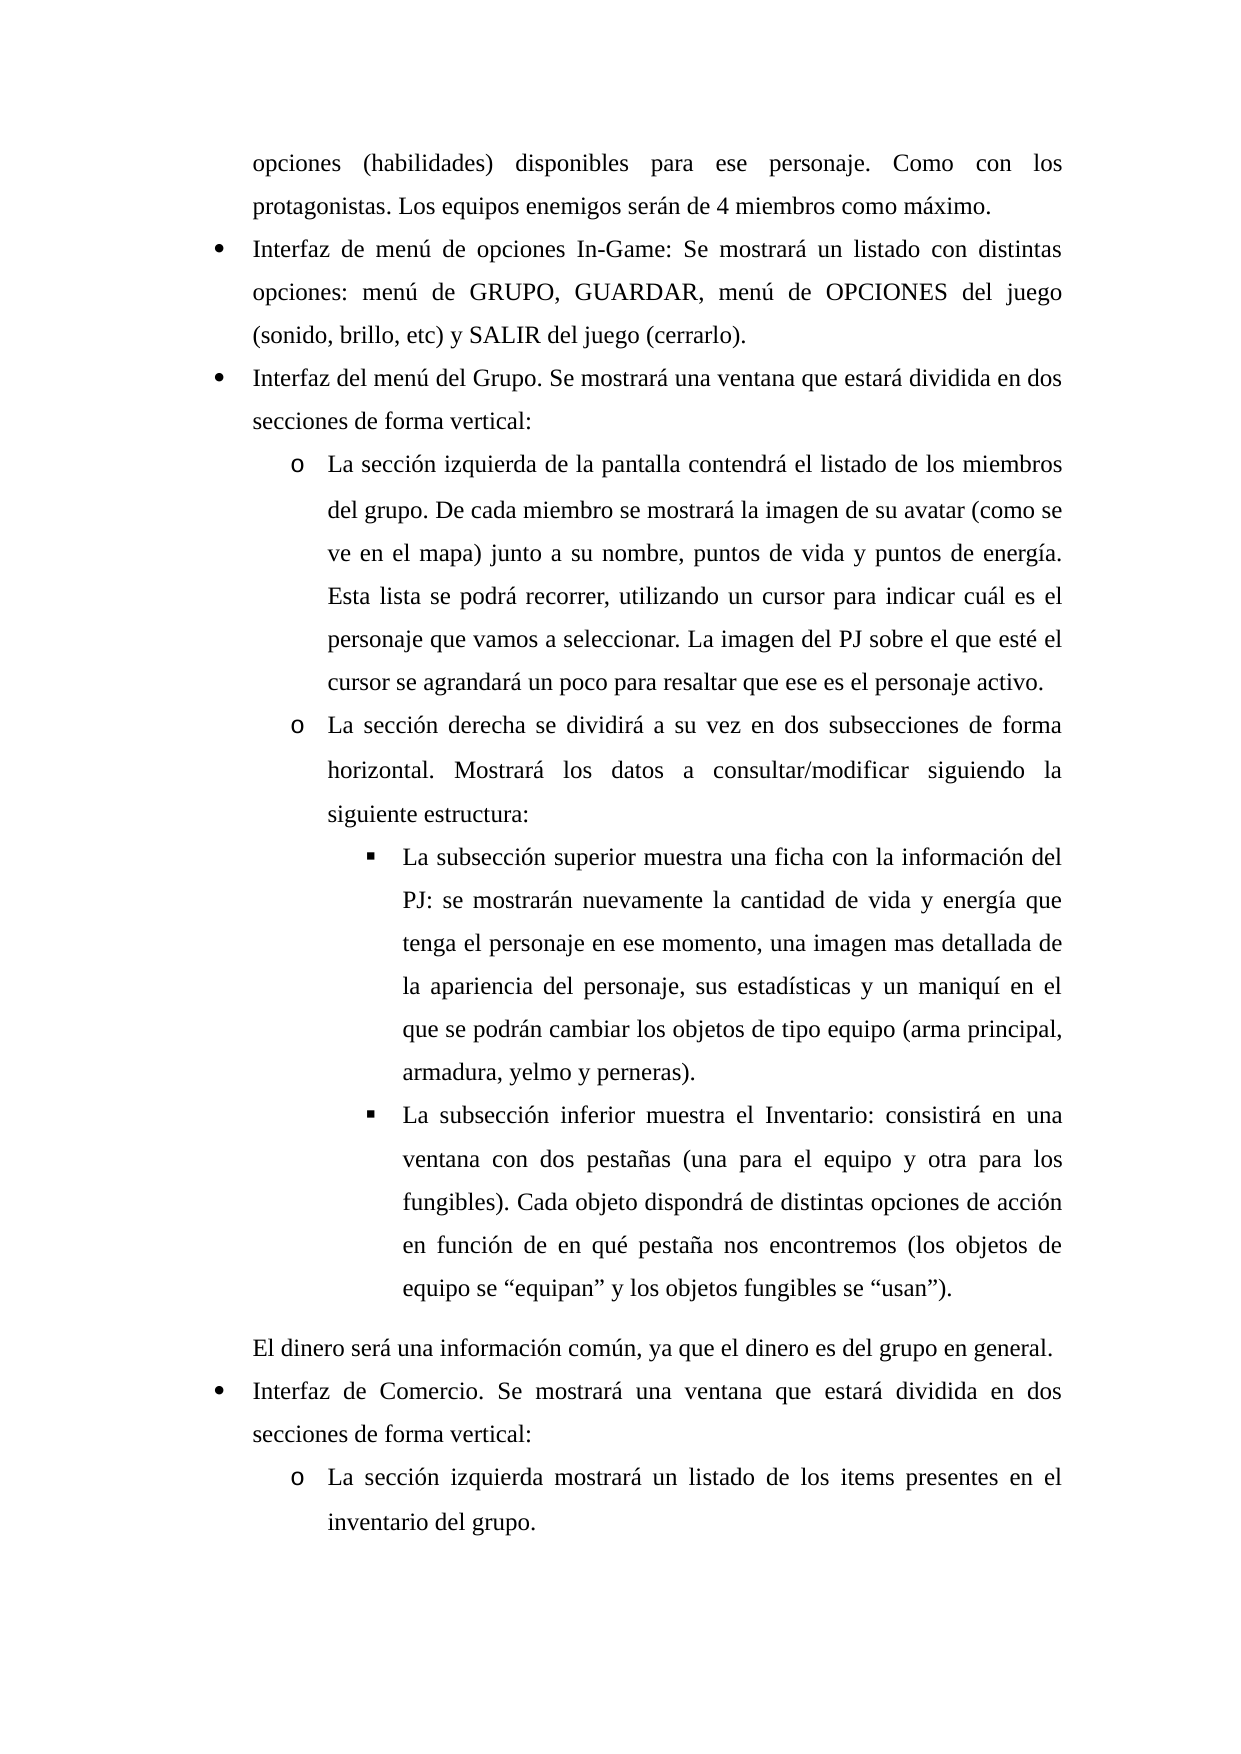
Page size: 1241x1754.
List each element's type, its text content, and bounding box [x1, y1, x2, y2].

list La sección izquierda de la pantalla contendrá el listado de los miembros del grupo. De cada miembro se mostrará la imagen de su avatar (como se ve en el mapa) junto a su nombre, puntos de vida y puntos de energía. Esta lista se podrá recorrer, utilizando un cursor para indicar cuál es el personaje que vamos a seleccionar. La imagen del PJ sobre el que esté el cursor se agrandará un poco para resaltar que ese es el personaje activo. [290, 449, 1063, 696]
list opciones (habilidades) disponibles para ese personaje. Como con los protagonistas. Los equipos enemigos serán de 4 miembros como máximo. [215, 148, 1063, 219]
list La subsección superior muestra una ficha con la información del PJ: se mostrarán nuevamente la cantidad de vida y energía que tenga el personaje en ese momento, una imagen mas detallada de la apariencia del personaje, sus estadísticas y un maniquí en el que se podrán cambiar los objetos de tipo equipo (arma principal, armadura, yelmo y perneras). [365, 842, 1063, 1086]
list La sección izquierda mostrará un listado de los items presentes en el inventario del grupo. [290, 1462, 1063, 1536]
list Interfaz de menú de opciones In-Game: Se mostrará un listado con distintas opciones: menú de GRUPO, GUARDAR, menú de OPCIONES del juego (sonido, brillo, etc) y SALIR del juego (cerrarlo). [215, 234, 1063, 349]
list La subsección inferior muestra el Inventario: consistirá en una ventana con dos pestañas (una para el equipo y otra para los fungibles). Cada objeto dispondrá de distintas opciones de acción en función de en qué pestaña nos encontremos (los objetos de equipo se “equipan” y los objetos fungibles se “usan”). [365, 1101, 1063, 1302]
list Interfaz de Comercio. Se mostrará una ventana que estará dividida en dos secciones de forma vertical: [215, 1376, 1063, 1448]
list Interfaz del menú del Grupo. Se mostrará una ventana que estará dividida en dos secciones de forma vertical: [215, 363, 1063, 435]
list La sección derecha se dividirá a su vez en dos subsecciones de forma horizontal. Mostrará los datos a consultar/modificar siguiendo la siguiente estructura: [290, 710, 1063, 827]
text El dinero será una información común, ya que el dinero es del grupo en general. [252, 1333, 1063, 1362]
